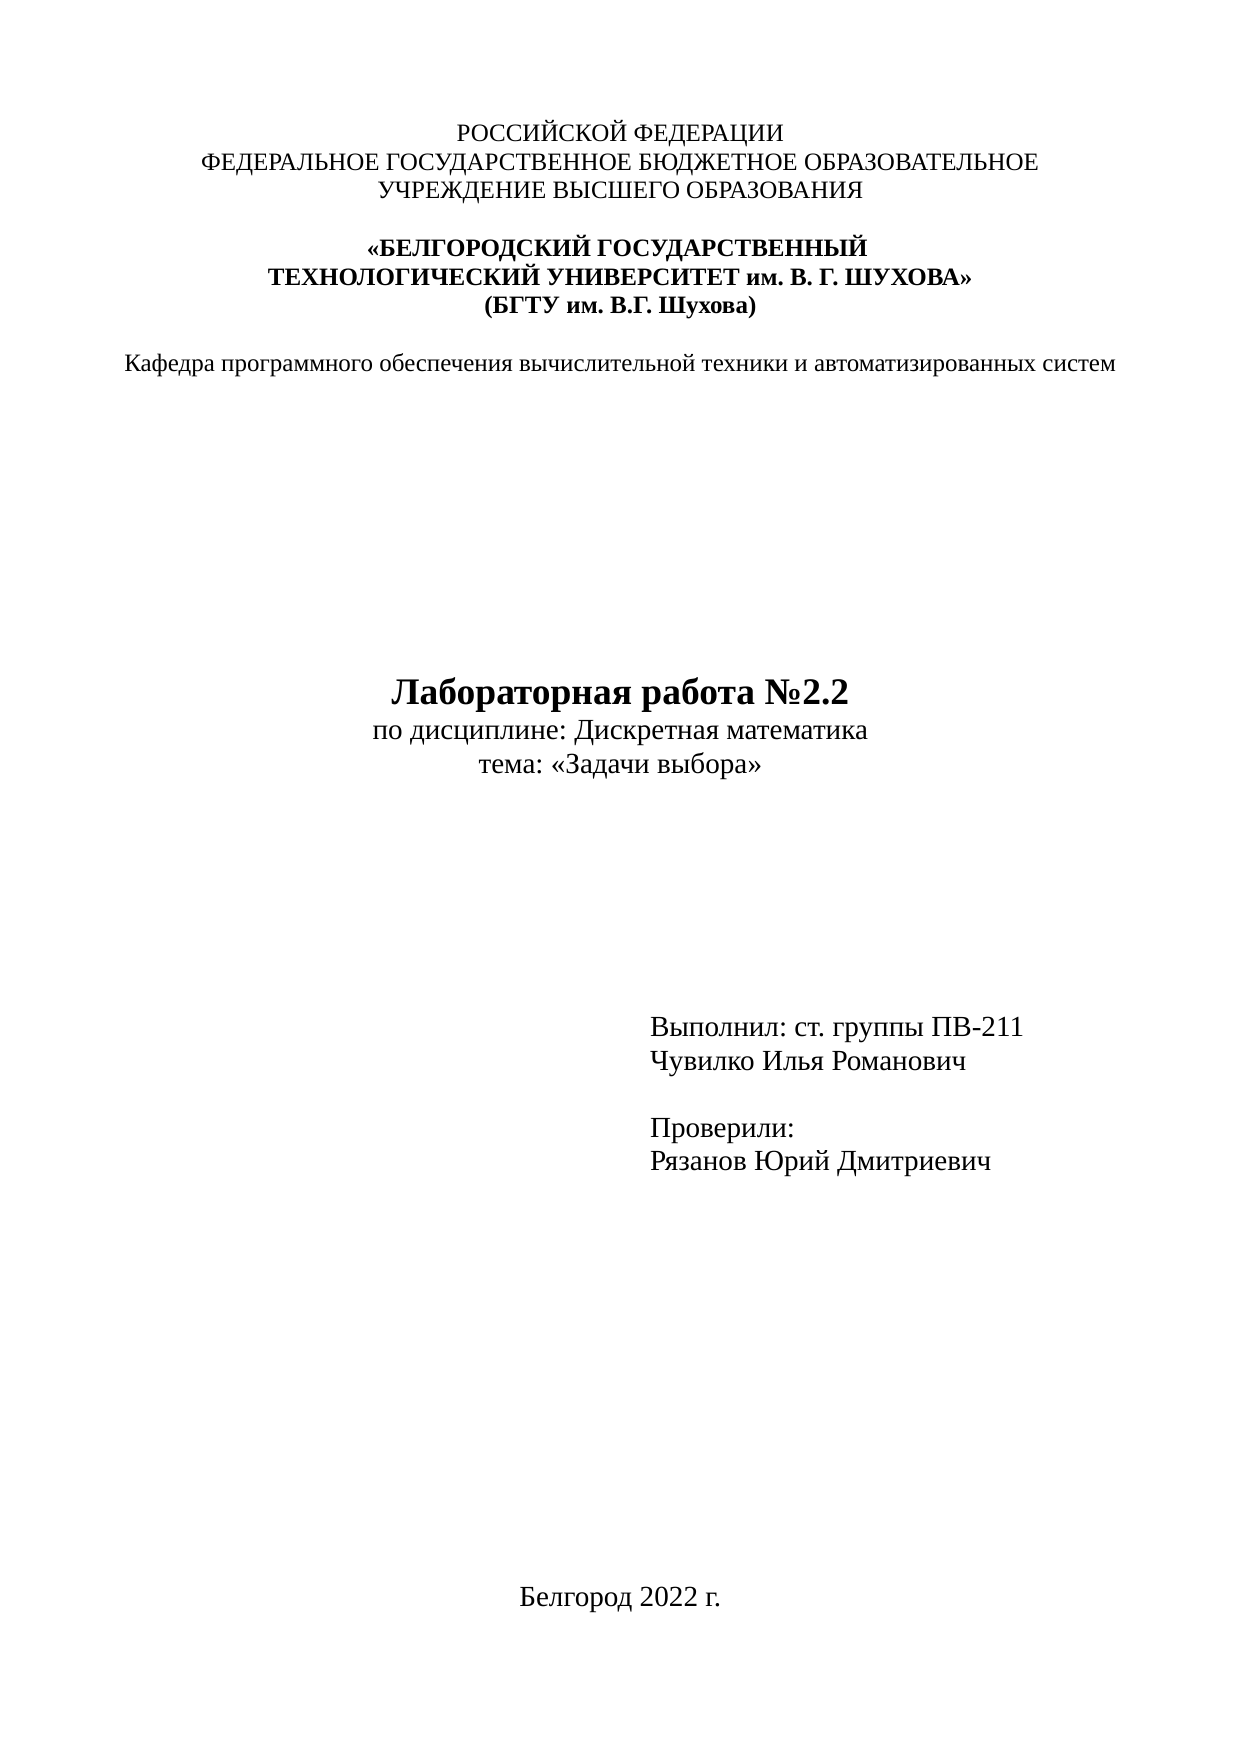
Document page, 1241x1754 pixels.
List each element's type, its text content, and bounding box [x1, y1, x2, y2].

text Кафедра программного обеспечения вычислительной техники и автоматизированных систем [118, 348, 1122, 377]
text (БГТУ им. В.Г. Шухова) [118, 291, 1122, 319]
text РОССИЙСКОЙ ФЕДЕРАЦИИ [118, 118, 1122, 147]
text ФЕДЕРАЛЬНОЕ ГОСУДАРСТВЕННОЕ БЮДЖЕТНОЕ ОБРАЗОВАТЕЛЬНОЕ УЧРЕЖДЕНИЕ ВЫСШЕГО ОБРАЗОВАНИЯ [118, 147, 1122, 204]
text Проверили: [118, 1110, 1122, 1143]
text Чувилко Илья Романович [118, 1043, 1122, 1076]
text Рязанов Юрий Дмитриевич [118, 1143, 1122, 1177]
text «БЕЛГОРОДСКИЙ ГОСУДАРСТВЕННЫЙ [118, 233, 1122, 262]
text Лабораторная работа №2.2 [118, 669, 1122, 712]
text ТЕХНОЛОГИЧЕСКИЙ УНИВЕРСИТЕТ им. В. Г. ШУХОВА» [118, 262, 1122, 291]
text Выполнил: ст. группы ПВ-211 [118, 1009, 1122, 1043]
text по дисциплине: Дискретная математика [118, 712, 1122, 746]
text тема: «Задачи выбора» [118, 746, 1122, 779]
text Белгород 2022 г. [118, 1579, 1122, 1613]
